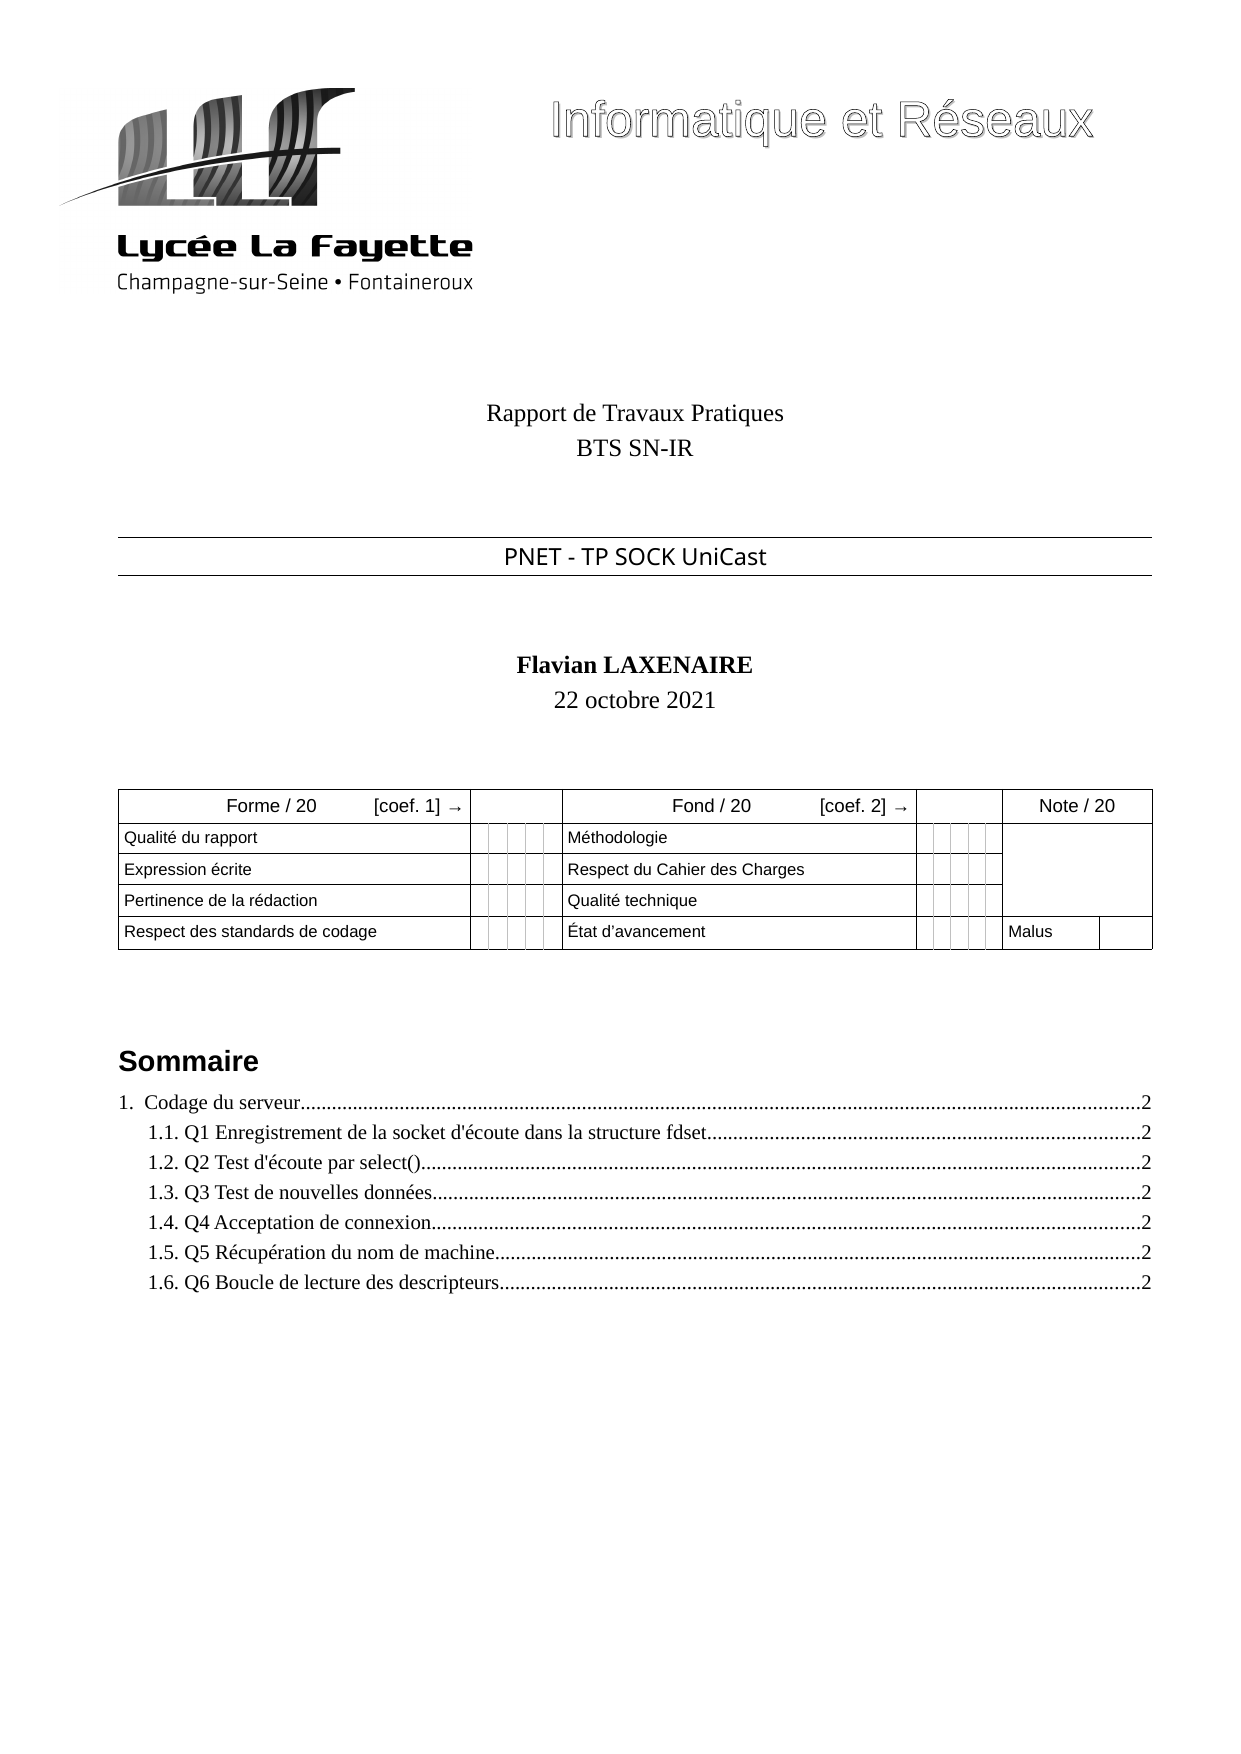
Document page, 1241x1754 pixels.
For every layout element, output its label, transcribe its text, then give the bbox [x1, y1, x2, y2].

text Rapport de Travaux Pratiques [118, 398, 1152, 427]
table_cell [544, 917, 562, 949]
table_cell [951, 824, 968, 853]
picture [59, 88, 473, 294]
table_cell Expression écrite [119, 854, 470, 884]
text 1.5. Q5 Récupération du nom de machine 2 [148, 1240, 1152, 1264]
table_cell Pertinence de la rédaction [119, 885, 470, 916]
table_cell [934, 885, 950, 916]
table_cell [1003, 824, 1152, 916]
table_header [471, 790, 562, 822]
table_cell [489, 824, 507, 853]
table_cell [544, 854, 562, 884]
table_cell [471, 917, 488, 949]
table_cell [508, 917, 525, 949]
table_cell [489, 885, 507, 916]
table_cell [489, 917, 507, 949]
table_cell [526, 854, 543, 884]
table_cell [986, 854, 1002, 884]
table_cell Qualité technique [563, 885, 916, 916]
table_header [917, 790, 1002, 822]
text PNET - TP SOCK UniCast [118, 538, 1152, 575]
text Flavian LAXENAIRE [118, 650, 1152, 679]
text BTS SN-IR [118, 433, 1152, 462]
table_cell [526, 824, 543, 853]
text 22 octobre 2021 [118, 685, 1152, 714]
table_cell [471, 824, 488, 853]
table_cell [986, 885, 1002, 916]
table_header Note / 20 [1003, 790, 1152, 822]
text 1.4. Q4 Acceptation de connexion 2 [148, 1210, 1152, 1234]
table_cell [934, 824, 950, 853]
table_cell Méthodologie [563, 824, 916, 853]
table_cell [544, 824, 562, 853]
table_cell [544, 885, 562, 916]
table_cell État d’avancement [563, 917, 916, 949]
table_cell [526, 917, 543, 949]
table_cell [969, 885, 985, 916]
table_header Fond / 20 [coef. 2] → [563, 790, 916, 822]
table_cell [508, 824, 525, 853]
table_cell [917, 854, 933, 884]
table_cell [951, 917, 968, 949]
text 1.2. Q2 Test d'écoute par select() 2 [148, 1150, 1152, 1174]
table_cell [526, 885, 543, 916]
table_cell [986, 917, 1002, 949]
table_cell [934, 917, 950, 949]
table_cell Qualité du rapport [119, 824, 470, 853]
table_header Forme / 20 [coef. 1] → [119, 790, 470, 822]
table_cell [471, 885, 488, 916]
text 1. Codage du serveur 2 [118, 1090, 1152, 1114]
table_cell [951, 885, 968, 916]
table_cell [986, 824, 1002, 853]
text Informatique et Réseaux [490, 89, 1153, 147]
table_cell [1100, 917, 1152, 949]
table_cell [508, 885, 525, 916]
table_cell [969, 917, 985, 949]
table_cell [489, 854, 507, 884]
table_cell [917, 885, 933, 916]
table_cell Respect des standards de codage [119, 917, 470, 949]
table_cell [508, 854, 525, 884]
text 1.6. Q6 Boucle de lecture des descripteurs 2 [148, 1270, 1152, 1294]
subtitle Sommaire [118, 1044, 1152, 1077]
table_cell Malus [1003, 917, 1099, 949]
table_cell Respect du Cahier des Charges [563, 854, 916, 884]
text 1.1. Q1 Enregistrement de la socket d'écoute dans la structure fdset 2 [148, 1120, 1152, 1144]
table_cell [969, 854, 985, 884]
table_cell [917, 917, 933, 949]
table_cell [471, 854, 488, 884]
table_cell [934, 854, 950, 884]
text 1.3. Q3 Test de nouvelles données 2 [148, 1180, 1152, 1204]
table_cell [951, 854, 968, 884]
table_cell [917, 824, 933, 853]
table_cell [969, 824, 985, 853]
